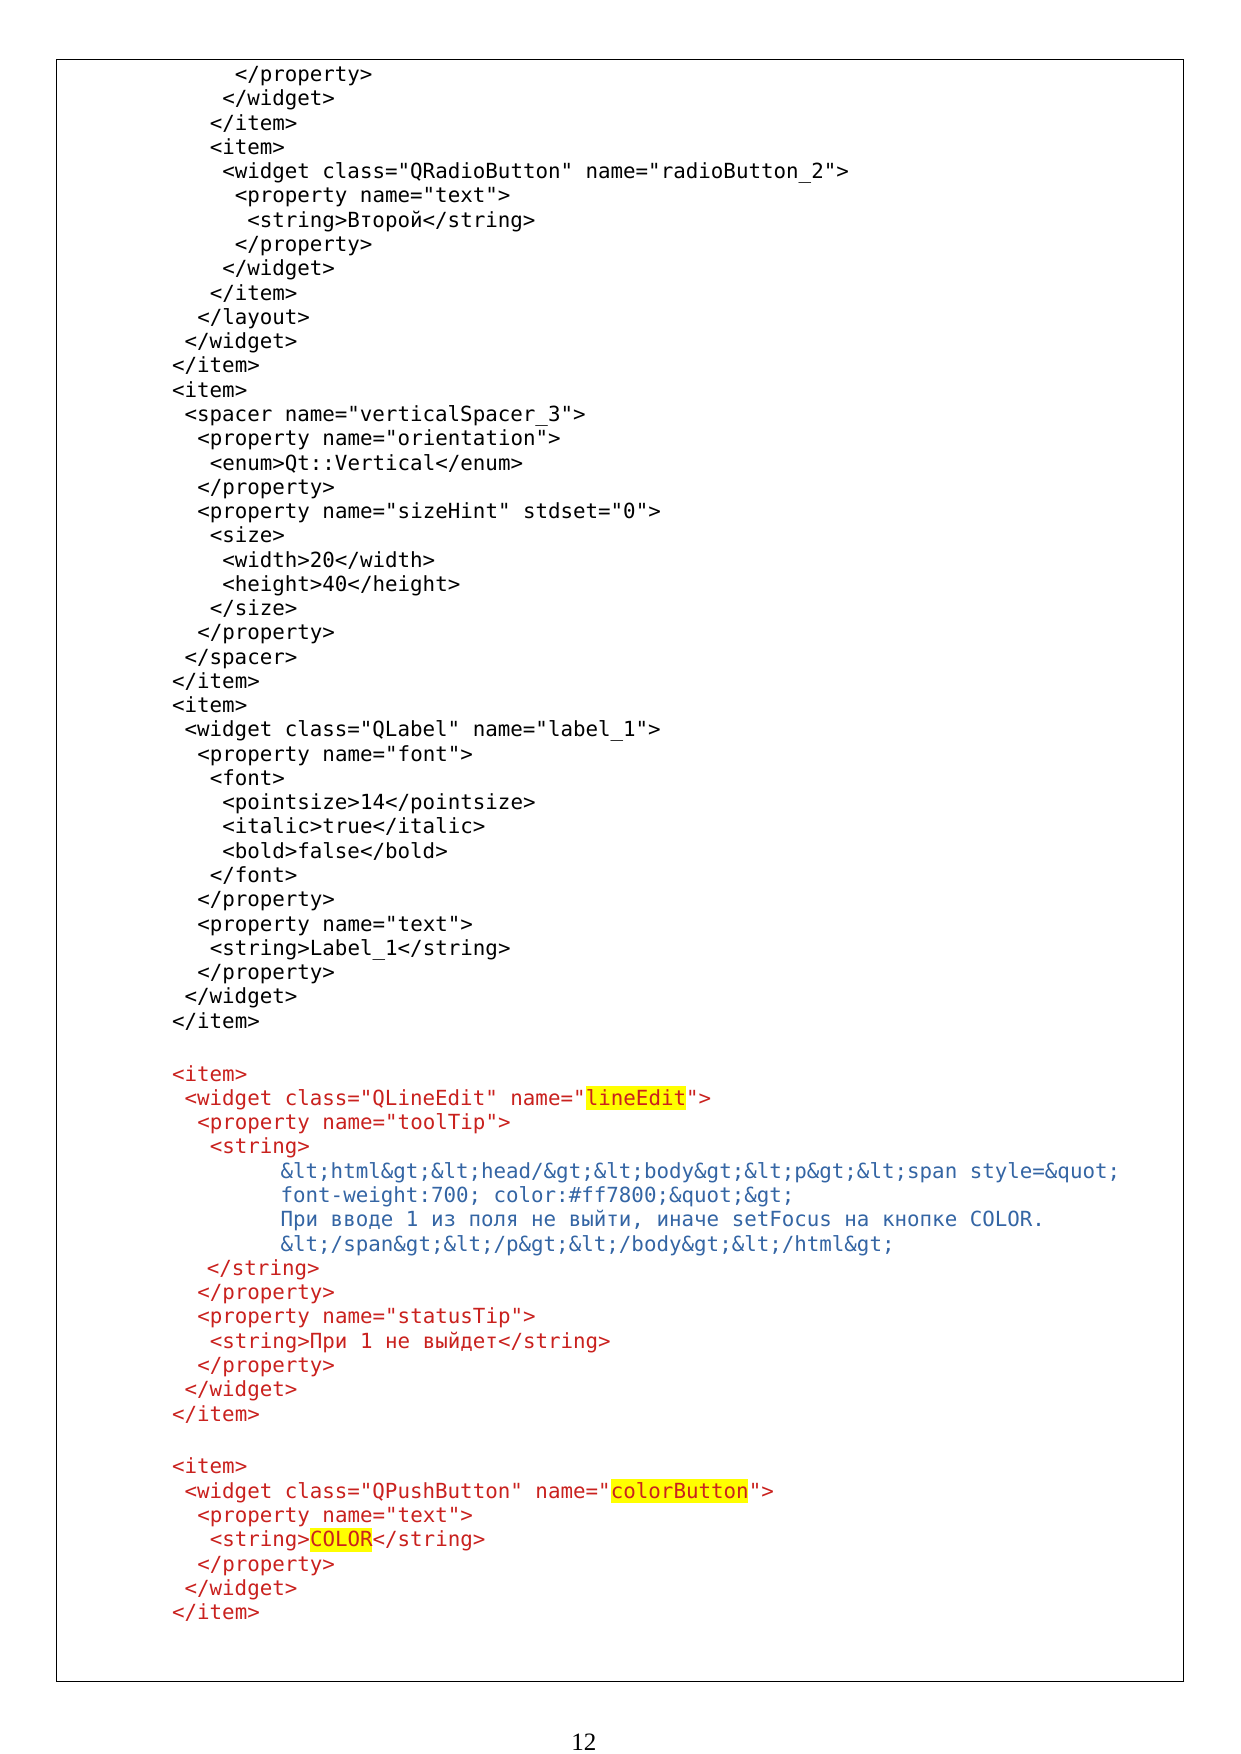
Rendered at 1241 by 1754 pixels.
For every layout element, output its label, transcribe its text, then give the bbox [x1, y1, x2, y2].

text </property> [59, 887, 1181, 912]
text </item> [59, 1402, 1181, 1426]
text <string>Второй</string> [59, 208, 1181, 232]
text </property> [59, 960, 1181, 984]
text <pointsize>14</pointsize> [59, 790, 1181, 814]
text </spacer> [59, 645, 1181, 669]
text <property name="text"> [59, 1503, 1181, 1527]
text </item> [59, 669, 1181, 693]
text <string>Label_1</string> [59, 936, 1181, 960]
text <item> [59, 1454, 1181, 1479]
text <string>При 1 не выйдет</string> [59, 1329, 1181, 1353]
text </layout> [59, 305, 1181, 329]
text </size> [59, 596, 1181, 620]
text </item> [59, 111, 1181, 135]
text </property> [59, 620, 1181, 645]
text <property name="toolTip"> [59, 1110, 1181, 1134]
text <italic>true</italic> [59, 814, 1181, 839]
text <widget class="QRadioButton" name="radioButton_2"> [59, 159, 1181, 183]
text </property> [59, 1280, 1181, 1304]
text font-weight:700; color:#ff7800;&quot;&gt; [59, 1183, 1181, 1207]
text </property> [59, 1552, 1181, 1576]
text </widget> [59, 1377, 1181, 1402]
text <widget class="QPushButton" name="colorButton"> [59, 1479, 1181, 1503]
text </property> [59, 232, 1181, 256]
text <bold>false</bold> [59, 839, 1181, 863]
text </item> [59, 1600, 1181, 1624]
text <item> [59, 135, 1181, 159]
text &lt;html&gt;&lt;head/&gt;&lt;body&gt;&lt;p&gt;&lt;span style=&quot; [59, 1159, 1181, 1183]
text <enum>Qt::Vertical</enum> [59, 451, 1181, 475]
text <widget class="QLineEdit" name="lineEdit"> [59, 1086, 1181, 1110]
text </property> [59, 475, 1181, 499]
text <width>20</width> [59, 548, 1181, 572]
text При вводе 1 из поля не выйти, иначе setFocus на кнопке COLOR. [59, 1207, 1181, 1232]
text <height>40</height> [59, 572, 1181, 596]
text <size> [59, 523, 1181, 548]
text <item> [59, 378, 1181, 402]
text &lt;/span&gt;&lt;/p&gt;&lt;/body&gt;&lt;/html&gt; [59, 1232, 1181, 1256]
text <item> [59, 1062, 1181, 1086]
text </widget> [59, 86, 1181, 111]
text </item> [59, 1009, 1181, 1033]
text <item> [59, 693, 1181, 717]
text <property name="orientation"> [59, 426, 1181, 451]
text <property name="sizeHint" stdset="0"> [59, 499, 1181, 523]
text </font> [59, 863, 1181, 887]
text </widget> [59, 329, 1181, 353]
text <spacer name="verticalSpacer_3"> [59, 402, 1181, 426]
text </property> [59, 1353, 1181, 1377]
text </item> [59, 353, 1181, 378]
text <property name="text"> [59, 912, 1181, 936]
text <property name="text"> [59, 183, 1181, 208]
text <widget class="QLabel" name="label_1"> [59, 717, 1181, 742]
text </property> [57, 60, 1183, 86]
text </string> [59, 1256, 1181, 1280]
text </widget> [59, 984, 1181, 1009]
text </item> [59, 281, 1181, 305]
text <property name="statusTip"> [59, 1304, 1181, 1329]
text <string> [59, 1134, 1181, 1159]
text </widget> [59, 256, 1181, 281]
text <string>COLOR</string> [59, 1527, 1181, 1552]
text </widget> [59, 1576, 1181, 1600]
text <property name="font"> [59, 742, 1181, 766]
text <font> [59, 766, 1181, 790]
